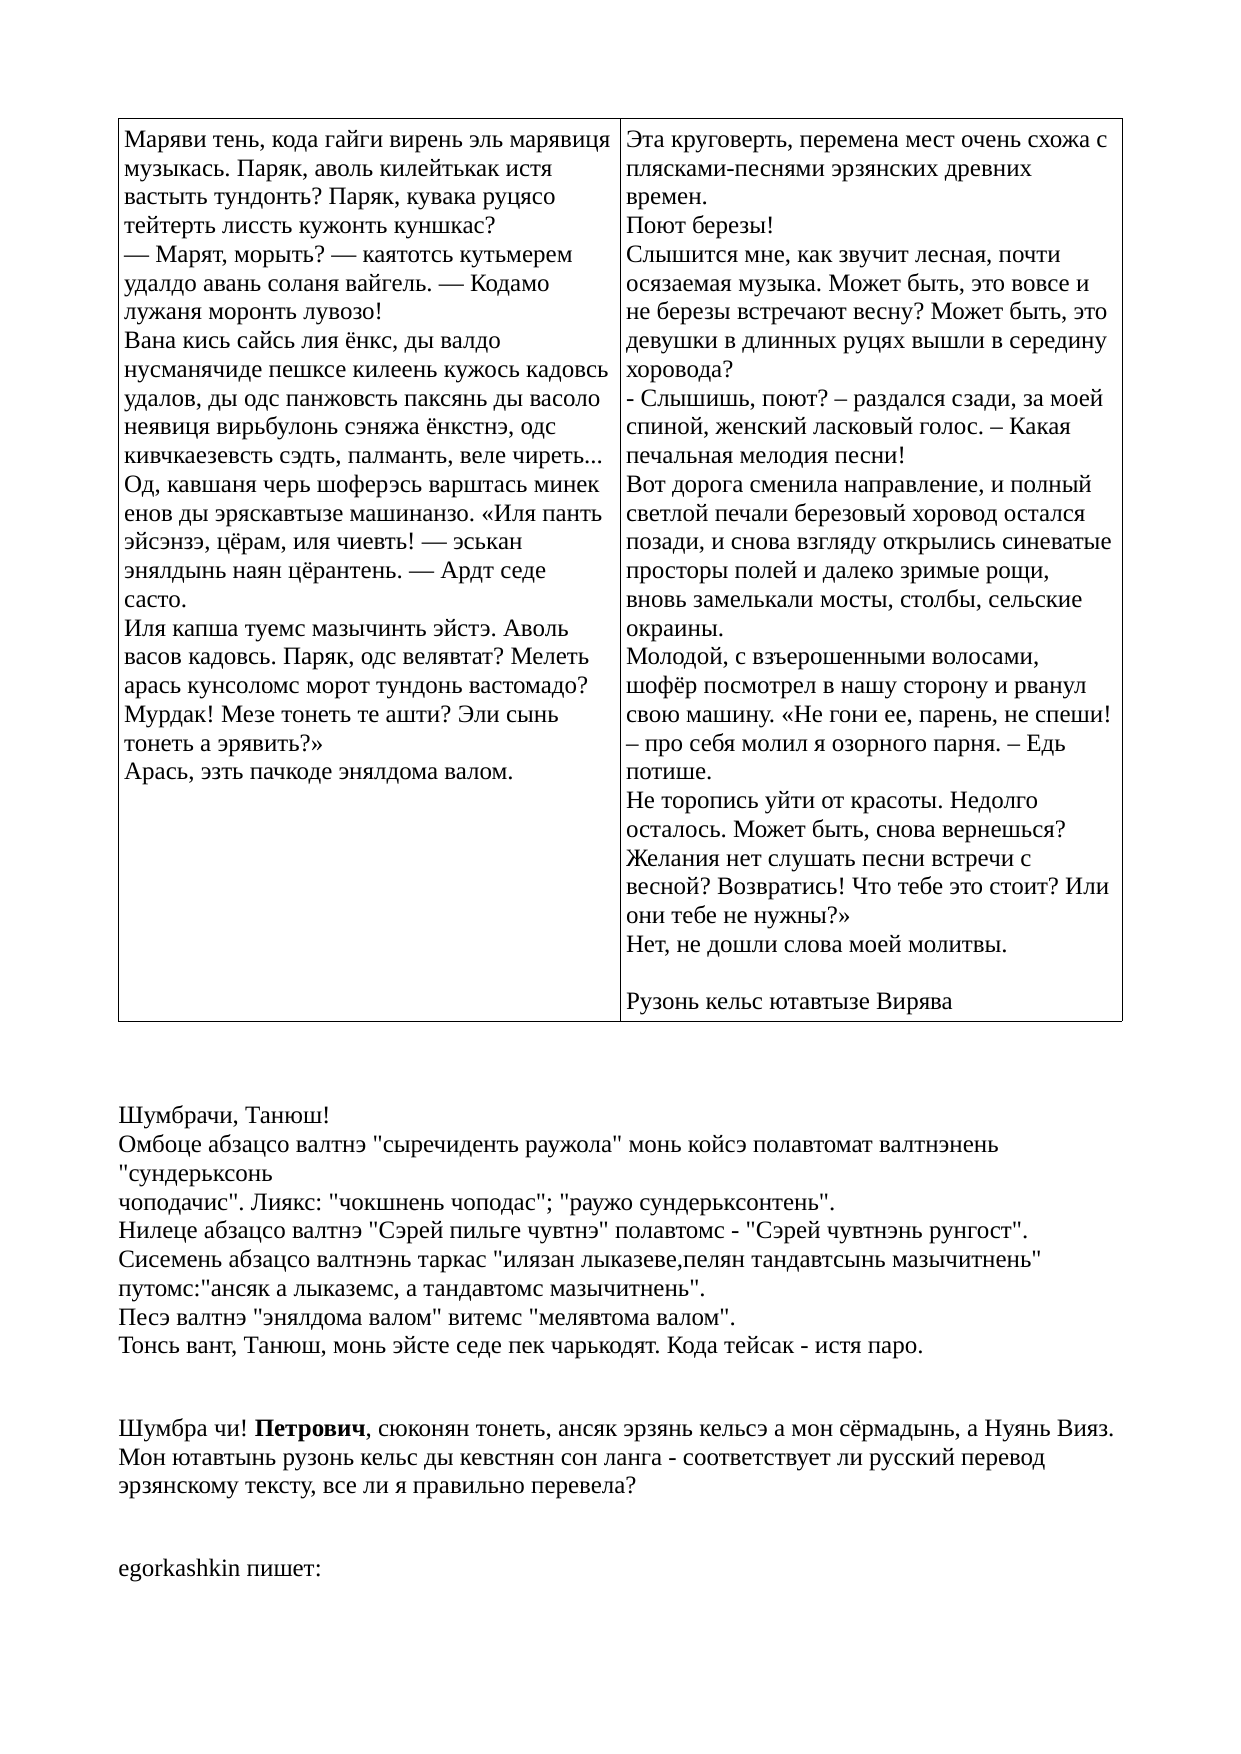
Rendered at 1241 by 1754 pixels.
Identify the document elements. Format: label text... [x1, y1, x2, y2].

text egorkashkin пишет: [118, 1553, 1122, 1582]
text Шумбра чи! Петрович, сюконян тонеть, ансяк эрзянь кельсэ а мон сёрмадынь, а Нуянь Вияз. Мон ютавтынь рузонь кельс ды кевстнян сон ланга - соответствует ли русский перевод эрзянскому тексту, все ли я правильно перевела? [118, 1413, 1122, 1499]
table_cell Эта круговерть, перемена мест очень схожа с плясками-песнями эрзянских древних времен. Поют березы! Слышится мне, как звучит лесная, почти осязаемая музыка. Может быть, это вовсе и не березы встречают весну? Может быть, это девушки в длинных руцях вышли в середину хоровода? - Слышишь, поют? – раздался сзади, за моей спиной, женский ласковый голос. – Какая печальная мелодия песни! Вот дорога сменила направление, и полный светлой печали березовый хоровод остался позади, и снова взгляду открылись синеватые просторы полей и далеко зримые рощи, вновь замелькали мосты, столбы, сельские окраины. Молодой, с взъерошенными волосами, шофёр посмотрел в нашу сторону и рванул свою машину. «Не гони ее, парень, не спеши! – про себя молил я озорного парня. – Едь потише. Не торопись уйти от красоты. Недолго осталось. Может быть, снова вернешься? Желания нет слушать песни встречи с весной? Возвратись! Что тебе это стоит? Или они тебе не нужны?» Нет, не дошли слова моей молитвы. Рузонь кельс ютавтызе Вирява [621, 119, 1122, 1021]
table_cell Маряви тень, кода гайги вирень эль марявиця музыкась. Паряк, аволь килейтькак истя вастыть тундонть? Паряк, кувака руцясо тейтерть лиссть кужонть куншкас? — Марят, морыть? — каятотсь кутьмерем удалдо авань соланя вайгель. — Кодамо лужаня моронть лувозо! Вана кись сайсь лия ёнкс, ды валдо нусманячиде пешксе килеень кужось кадовсь удалов, ды одс панжовсть паксянь ды васоло неявиця вирьбулонь сэняжа ёнкстнэ, одс кивчкаезевсть сэдть, палманть, веле чиреть... Од, кавшаня черь шоферэсь варштась минек енов ды эряскавтызе машинанзо. «Иля панть эйсэнзэ, цёрам, иля чиевть! — эськан энялдынь наян цёрантень. — Ардт седе састо. Иля капша туемс мазычинть эйстэ. Аволь васов кадовсь. Паряк, одс велявтат? Мелеть арась кунсоломс морот тундонь вастомадо? Мурдак! Мезе тонеть те ашти? Эли сынь тонеть а эрявить?» Арась, эзть пачкоде энялдома валом. [119, 119, 620, 1021]
text Шумбрачи, Танюш! Омбоце абзацсо валтнэ "сыречиденть раужола" монь койсэ полавтомат валтнэнень "сундерьксонь чоподачис". Лиякс: "чокшнень чоподас"; "раужо сундерьксонтень". Нилеце абзацсо валтнэ "Сэрей пильге чувтнэ" полавтомс - "Сэрей чувтнэнь рунгост". Сисемень абзацсо валтнэнь таркас "илязан лыказеве,пелян тандавтсынь мазычитнень" путомс:"ансяк а лыказемс, а тандавтомс мазычитнень". Песэ валтнэ "энялдома валом" витемс "мелявтома валом". Тонсь вант, Танюш, монь эйсте седе пек чарькодят. Кода тейсак - истя паро. [118, 1101, 1122, 1359]
